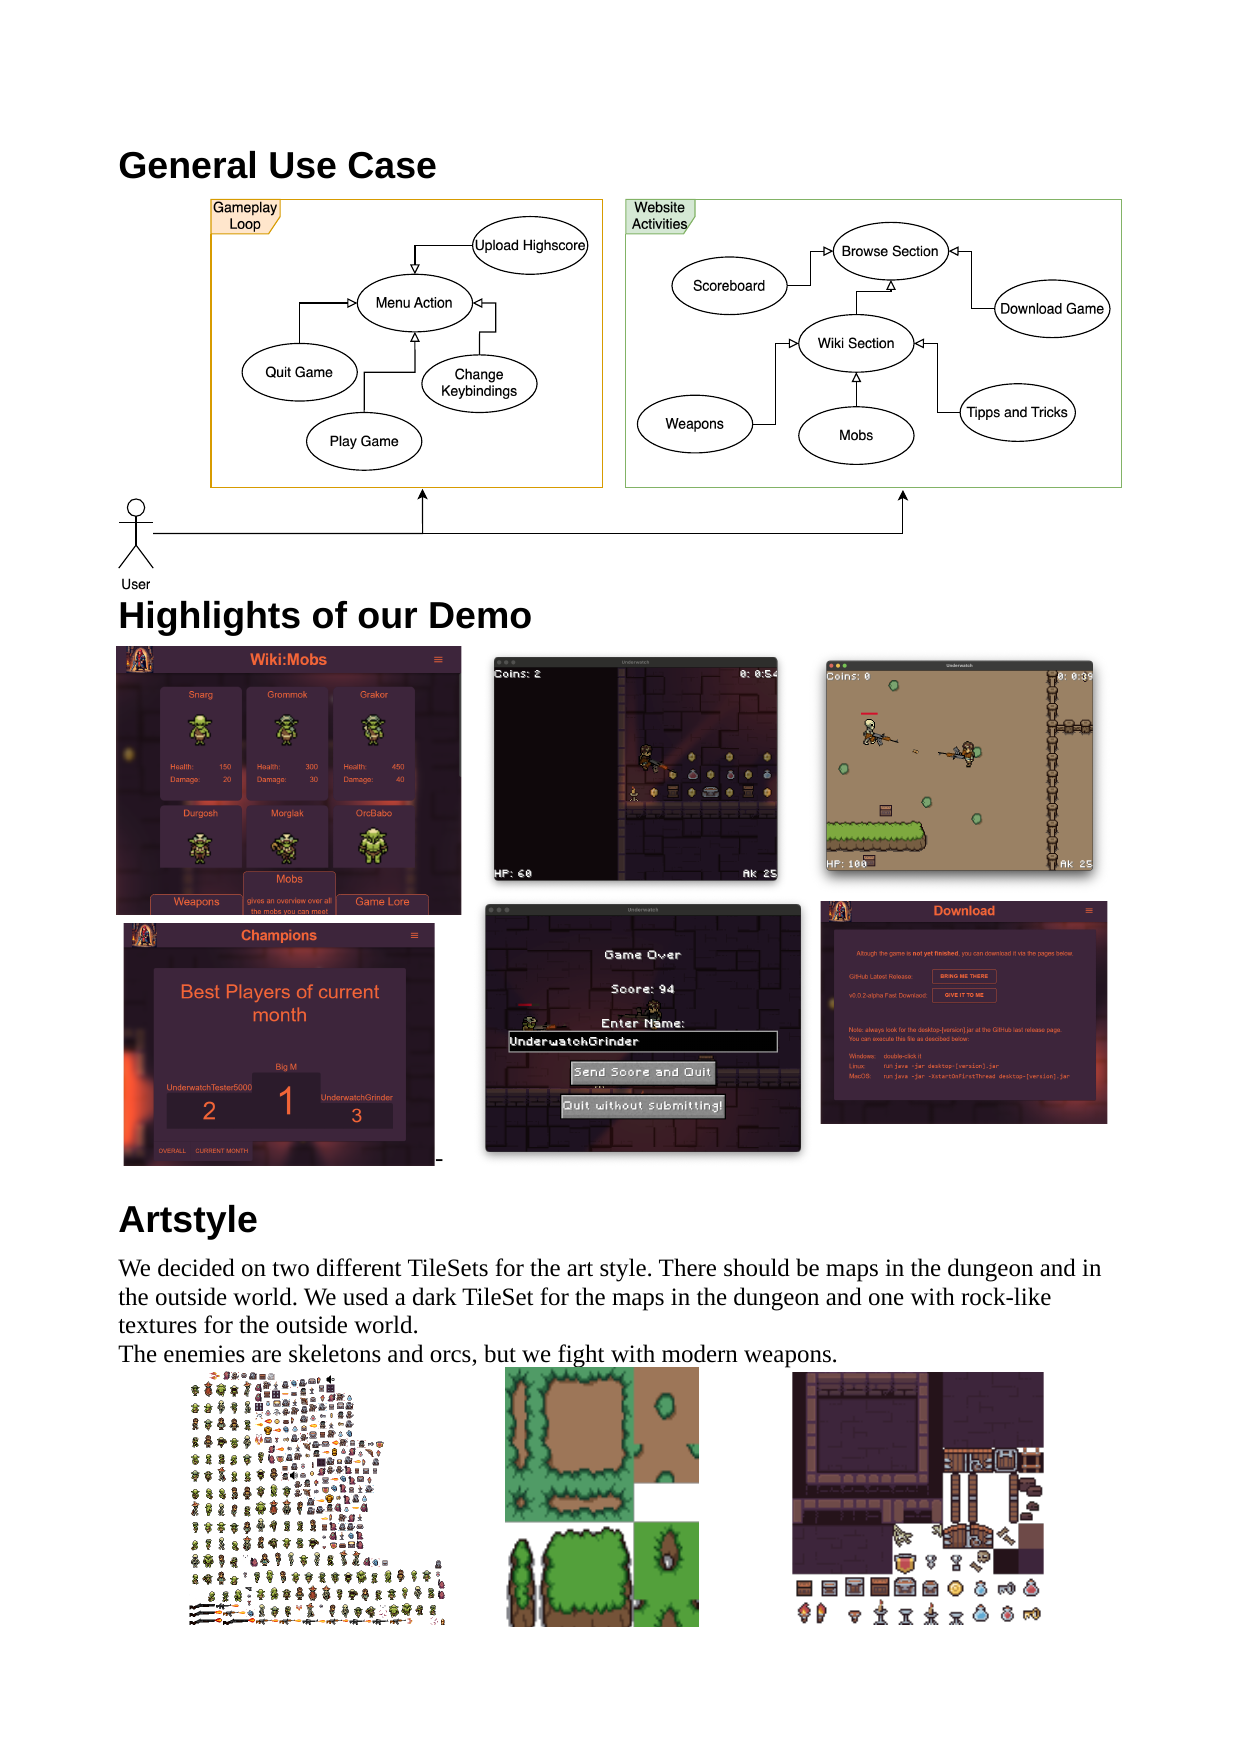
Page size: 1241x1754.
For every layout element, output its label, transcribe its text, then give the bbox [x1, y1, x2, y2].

picture [820, 901, 1108, 1124]
picture [123, 923, 435, 1166]
picture [188, 1370, 446, 1627]
subtitle Highlights of our Demo [118, 593, 1122, 636]
picture [472, 648, 1111, 1168]
picture [116, 646, 462, 915]
subtitle General Use Case [118, 143, 1122, 186]
picture [505, 1367, 699, 1627]
text We decided on two different TileSets for the art style. There should be maps in the dungeon and in the outside world. We used a dark TileSet for the maps in the dungeon and one with rock-like textures for the outside world. [118, 1253, 1122, 1339]
picture [792, 1372, 1044, 1625]
text - [118, 1143, 1122, 1172]
subtitle Artstyle [118, 1197, 1122, 1240]
text The enemies are skeletons and orcs, but we fight with modern weapons. [118, 1339, 1122, 1368]
